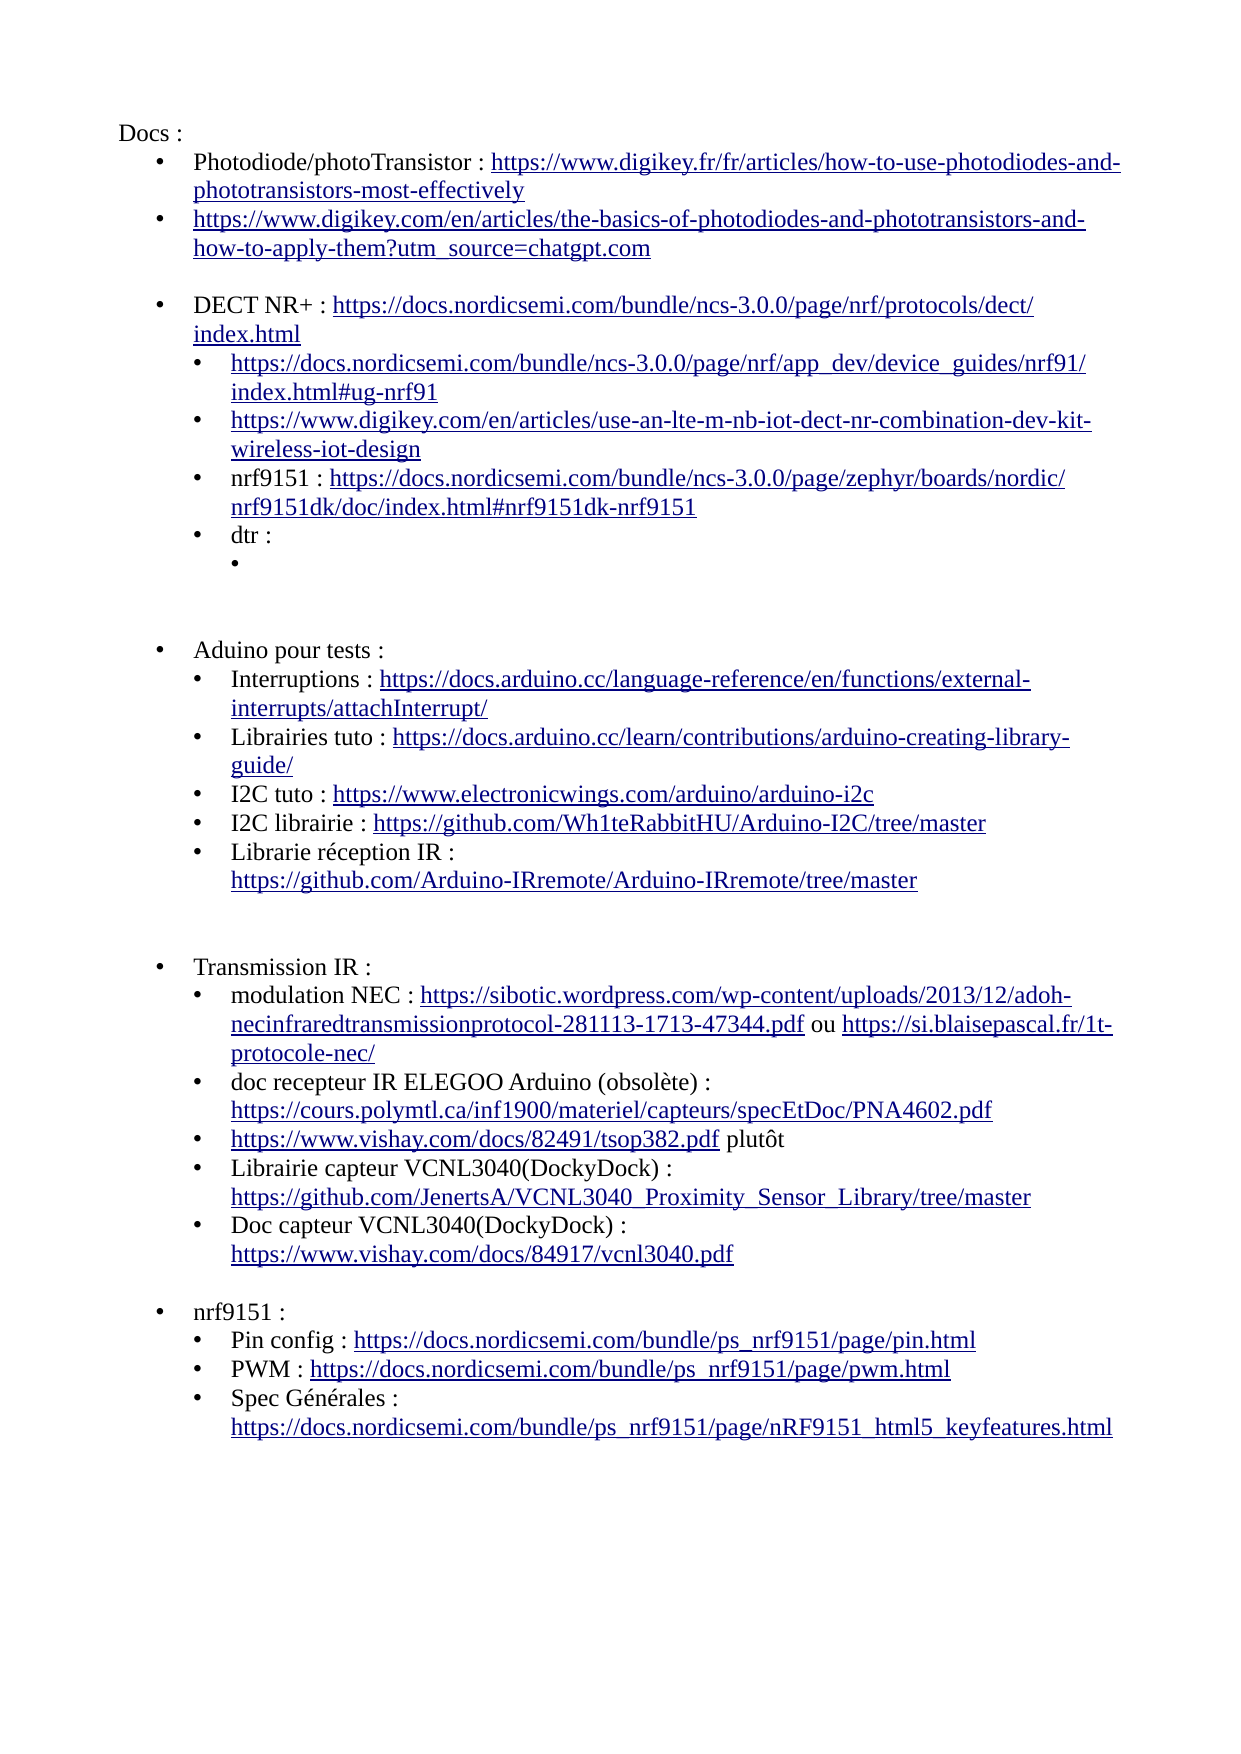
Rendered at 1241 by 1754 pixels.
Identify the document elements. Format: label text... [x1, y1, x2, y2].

list dtr : [193, 521, 1122, 549]
list nrf9151 : https://docs.nordicsemi.com/bundle/ncs-3.0.0/page/zephyr/boards/nordic/nrf9151dk/doc/index.html#nrf9151dk-nrf9151 [193, 463, 1122, 521]
list https://www.digikey.com/en/articles/the-basics-of-photodiodes-and-phototransistors-and-how-to-apply-them?utm_source=chatgpt.com [156, 204, 1122, 291]
list nrf9151 : [156, 1297, 1122, 1326]
list I2C librairie : https://github.com/Wh1teRabbitHU/Arduino-I2C/tree/master [193, 808, 1122, 837]
list Aduino pour tests : [156, 636, 1122, 664]
list modulation NEC : https://sibotic.wordpress.com/wp-content/uploads/2013/12/adoh-necinfraredtransmissionprotocol-281113-1713-47344.pdf ou https://si.blaisepascal.fr/1t-protocole-nec/ [193, 981, 1122, 1067]
list Doc capteur VCNL3040(DockyDock) : https://www.vishay.com/docs/84917/vcnl3040.pdf [193, 1211, 1122, 1268]
list https://www.vishay.com/docs/82491/tsop382.pdf plutôt [193, 1124, 1122, 1153]
text Docs : [118, 118, 1122, 147]
list I2C tuto : https://www.electronicwings.com/arduino/arduino-i2c [193, 779, 1122, 808]
list Spec Générales : https://docs.nordicsemi.com/bundle/ps_nrf9151/page/nRF9151_html5_keyfeatures.html [193, 1383, 1122, 1441]
list doc recepteur IR ELEGOO Arduino (obsolète) : https://cours.polymtl.ca/inf1900/materiel/capteurs/specEtDoc/PNA4602.pdf [193, 1067, 1122, 1124]
list Librairies tuto : https://docs.arduino.cc/learn/contributions/arduino-creating-library-guide/ [193, 722, 1122, 779]
list Transmission IR : [156, 952, 1122, 981]
list Librairie capteur VCNL3040(DockyDock) : https://github.com/JenertsA/VCNL3040_Proximity_Sensor_Library/tree/master [193, 1153, 1122, 1211]
list Interruptions : https://docs.arduino.cc/language-reference/en/functions/external-interrupts/attachInterrupt/ [193, 664, 1122, 722]
list PWM : https://docs.nordicsemi.com/bundle/ps_nrf9151/page/pwm.html [193, 1354, 1122, 1383]
list Photodiode/photoTransistor : https://www.digikey.fr/fr/articles/how-to-use-photodiodes-and-phototransistors-most-effectively [156, 147, 1122, 204]
list DECT NR+ : https://docs.nordicsemi.com/bundle/ncs-3.0.0/page/nrf/protocols/dect/index.html [156, 291, 1122, 348]
list https://docs.nordicsemi.com/bundle/ncs-3.0.0/page/nrf/app_dev/device_guides/nrf91/index.html#ug-nrf91 [193, 348, 1122, 406]
list https://www.digikey.com/en/articles/use-an-lte-m-nb-iot-dect-nr-combination-dev-kit-wireless-iot-design [193, 406, 1122, 463]
list Librarie réception IR : https://github.com/Arduino-IRremote/Arduino-IRremote/tree/master [193, 837, 1122, 894]
list Pin config : https://docs.nordicsemi.com/bundle/ps_nrf9151/page/pin.html [193, 1326, 1122, 1354]
